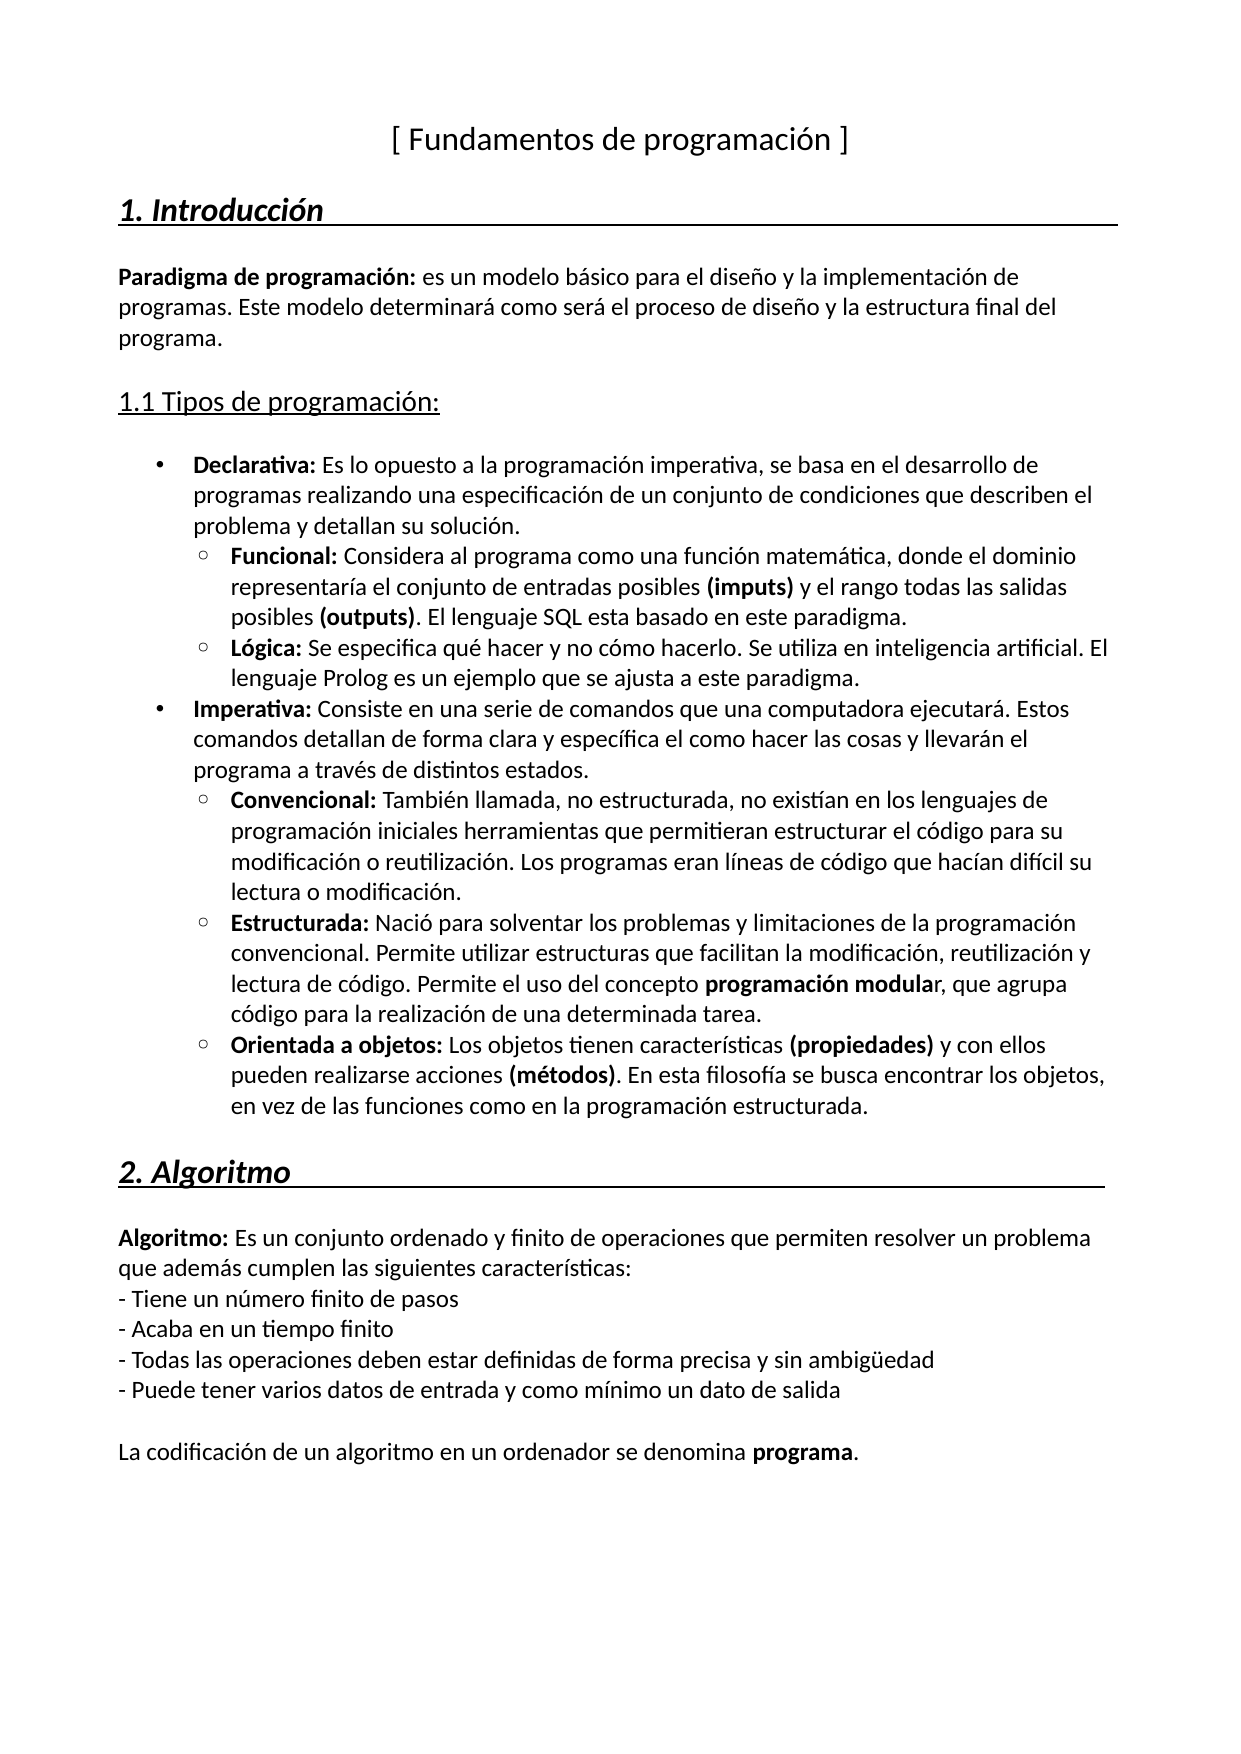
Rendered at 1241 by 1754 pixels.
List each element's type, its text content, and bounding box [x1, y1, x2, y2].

text Algoritmo: Es un conjunto ordenado y finito de operaciones que permiten resolver un problema que además cumplen las siguientes características: [118, 1222, 1122, 1283]
text - Acaba en un tiempo finito [118, 1314, 1122, 1344]
list Orientada a objetos: Los objetos tienen características (propiedades) y con ellos pueden realizarse acciones (métodos). En esta filosofía se busca encontrar los objetos, en vez de las funciones como en la programación estructurada. [193, 1029, 1122, 1120]
text 2. Algoritmo [118, 1151, 1122, 1192]
text - Todas las operaciones deben estar definidas de forma precisa y sin ambigüedad [118, 1344, 1122, 1375]
list Convencional: También llamada, no estructurada, no existían en los lenguajes de programación iniciales herramientas que permitieran estructurar el código para su modificación o reutilización. Los programas eran líneas de código que hacían difícil su lectura o modificación. [193, 784, 1122, 907]
list Estructurada: Nació para solventar los problemas y limitaciones de la programación convencional. Permite utilizar estructuras que facilitan la modificación, reutilización y lectura de código. Permite el uso del concepto programación modular, que agrupa código para la realización de una determinada tarea. [193, 907, 1122, 1029]
text Paradigma de programación: es un modelo básico para el diseño y la implementación de programas. Este modelo determinará como será el proceso de diseño y la estructura final del programa. [118, 261, 1122, 352]
text 1.1 Tipos de programación: [118, 383, 1122, 418]
text La codificación de un algoritmo en un ordenador se denomina programa. [118, 1436, 1122, 1466]
text - Puede tener varios datos de entrada y como mínimo un dato de salida [118, 1375, 1122, 1405]
list Declarativa: Es lo opuesto a la programación imperativa, se basa en el desarrollo de programas realizando una especificación de un conjunto de condiciones que describen el problema y detallan su solución. [156, 449, 1122, 540]
text - Tiene un número finito de pasos [118, 1283, 1122, 1314]
list Lógica: Se especifica qué hacer y no cómo hacerlo. Se utiliza en inteligencia artificial. El lenguaje Prolog es un ejemplo que se ajusta a este paradigma. [193, 632, 1122, 693]
text 1. Introducción [118, 189, 1122, 230]
text [ Fundamentos de programación ] [118, 118, 1122, 159]
list Imperativa: Consiste en una serie de comandos que una computadora ejecutará. Estos comandos detallan de forma clara y específica el como hacer las cosas y llevarán el programa a través de distintos estados. [156, 693, 1122, 784]
list Funcional: Considera al programa como una función matemática, donde el dominio representaría el conjunto de entradas posibles (imputs) y el rango todas las salidas posibles (outputs). El lenguaje SQL esta basado en este paradigma. [193, 540, 1122, 632]
